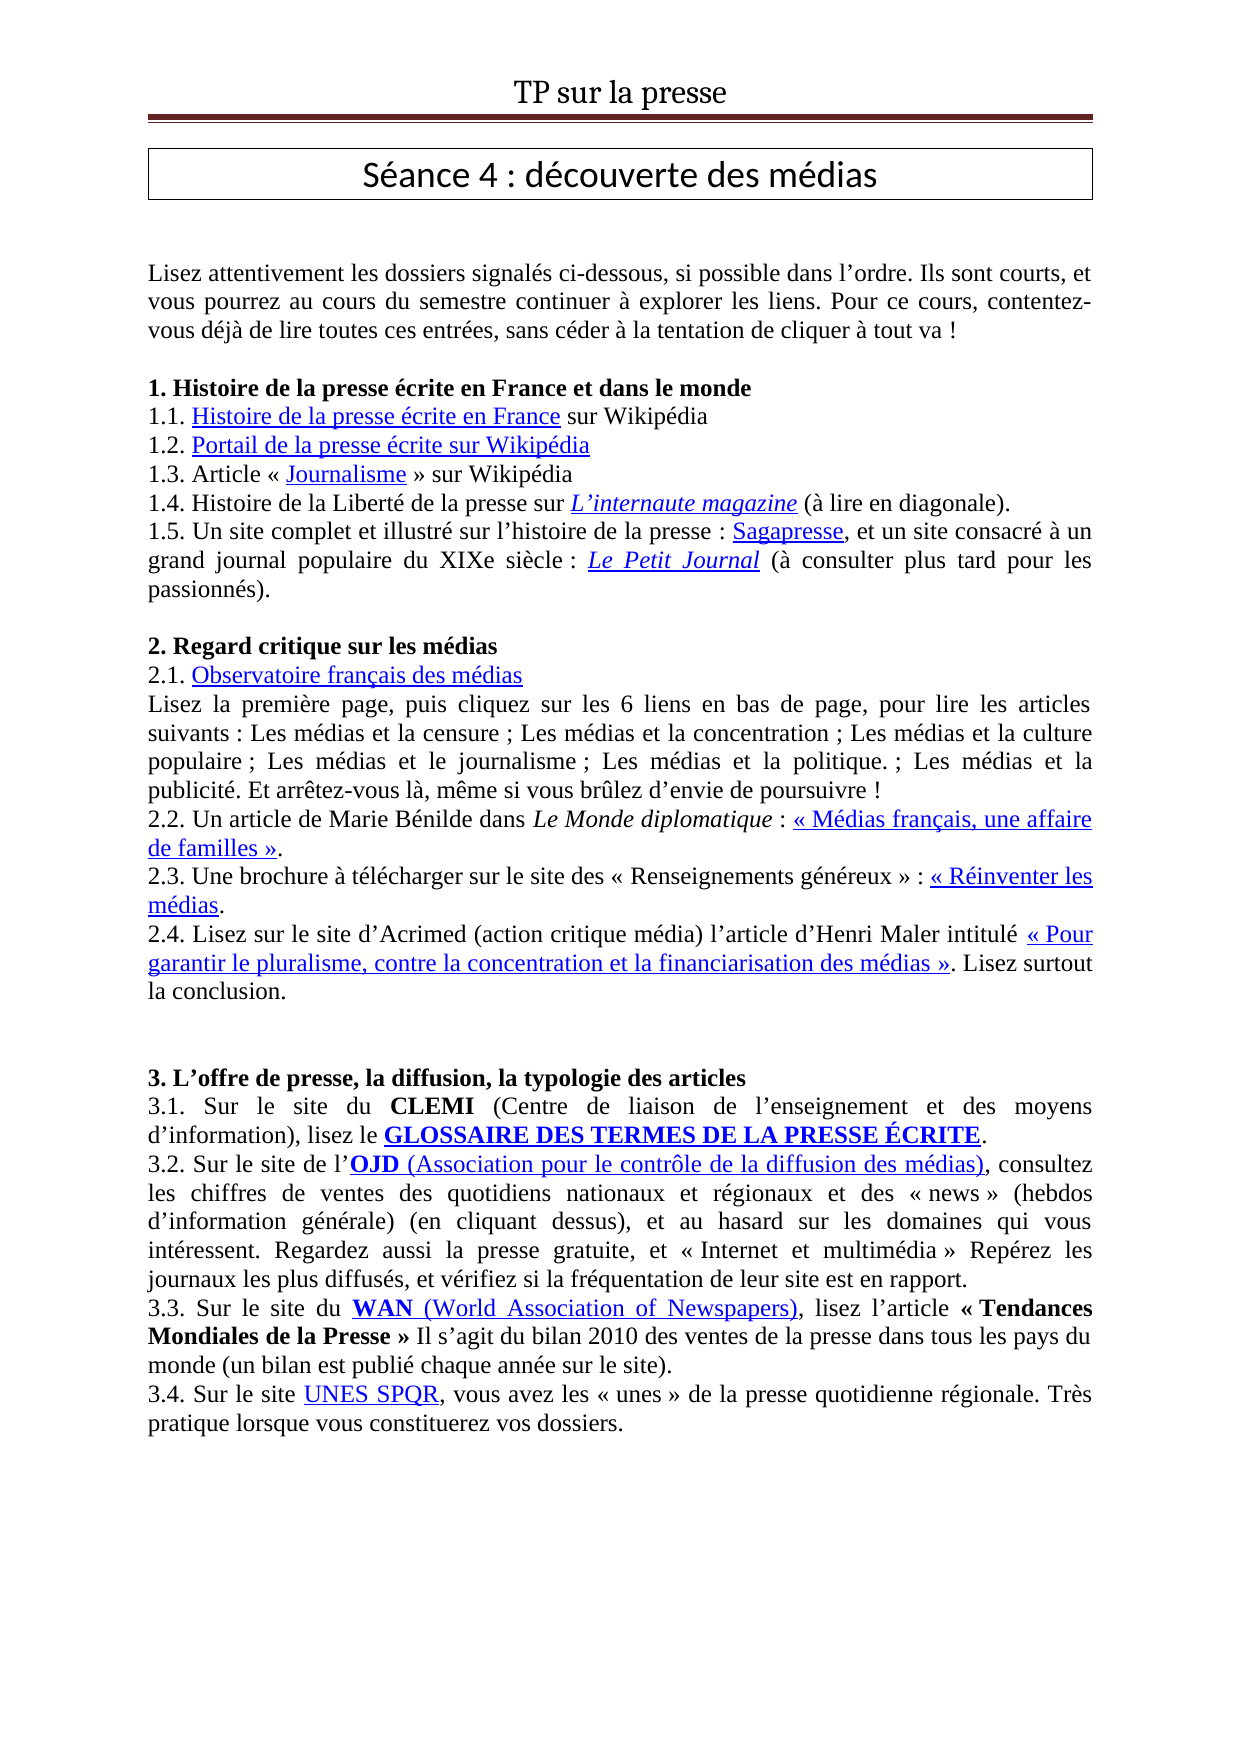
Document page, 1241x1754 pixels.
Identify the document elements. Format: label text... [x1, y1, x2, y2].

text 3.2. Sur le site de l’OJD (Association pour le contrôle de la diffusion des médias), consultez les chiffres de ventes des quotidiens nationaux et régionaux et des « news » (hebdos d’information générale) (en cliquant dessus), et au hasard sur les domaines qui vous intéressent. Regardez aussi la presse gratuite, et « Internet et multimédia » Repérez les journaux les plus diffusés, et vérifiez si la fréquentation de leur site est en rapport. [148, 1149, 1093, 1293]
text 2.2. Un article de Marie Bénilde dans Le Monde diplomatique : « Médias français, une affaire de familles ». [148, 804, 1093, 861]
text 1.2. Portail de la presse écrite sur Wikipédia [148, 430, 1093, 459]
text Séance 4 : découverte des médias [149, 149, 1092, 199]
text 3. L’offre de presse, la diffusion, la typologie des articles [148, 1063, 1093, 1091]
text 2. Regard critique sur les médias [148, 631, 1093, 660]
text 2.3. Une brochure à télécharger sur le site des « Renseignements généreux » : « Réinventer les médias. [148, 861, 1093, 919]
text 3.3. Sur le site du WAN (World Association of Newspapers), lisez l’article « Tendances Mondiales de la Presse » Il s’agit du bilan 2010 des ventes de la presse dans tous les pays du monde (un bilan est publié chaque année sur le site). [148, 1293, 1093, 1379]
text Lisez attentivement les dossiers signalés ci-dessous, si possible dans l’ordre. Ils sont courts, et vous pourrez au cours du semestre continuer à explorer les liens. Pour ce cours, contentez-vous déjà de lire toutes ces entrées, sans céder à la tentation de cliquer à tout va ! [148, 258, 1093, 344]
text 1.4. Histoire de la Liberté de la presse sur L’internaute magazine (à lire en diagonale). [148, 488, 1093, 516]
text 2.4. Lisez sur le site d’Acrimed (action critique média) l’article d’Henri Maler intitulé « Pour garantir le pluralisme, contre la concentration et la financiarisation des médias ». Lisez surtout la conclusion. [148, 919, 1093, 1005]
text 3.4. Sur le site UNES SPQR, vous avez les « unes » de la presse quotidienne régionale. Très pratique lorsque vous constituerez vos dossiers. [148, 1379, 1093, 1436]
text 1.3. Article « Journalisme » sur Wikipédia [148, 459, 1093, 488]
text 1.5. Un site complet et illustré sur l’histoire de la presse : Sagapresse, et un site consacré à un grand journal populaire du XIXe siècle : Le Petit Journal (à consulter plus tard pour les passionnés). [148, 516, 1093, 603]
text 3.1. Sur le site du CLEMI (Centre de liaison de l’enseignement et des moyens d’information), lisez le GLOSSAIRE DES TERMES DE LA PRESSE ÉCRITE. [148, 1091, 1093, 1149]
text 2.1. Observatoire français des médias [148, 660, 1093, 689]
text Lisez la première page, puis cliquez sur les 6 liens en bas de page, pour lire les articles suivants : Les médias et la censure ; Les médias et la concentration ; Les médias et la culture populaire ; Les médias et le journalisme ; Les médias et la politique. ; Les médias et la publicité. Et arrêtez-vous là, même si vous brûlez d’envie de poursuivre ! [148, 689, 1093, 804]
text 1. Histoire de la presse écrite en France et dans le monde [148, 373, 1093, 401]
text 1.1. Histoire de la presse écrite en France sur Wikipédia [148, 401, 1093, 430]
